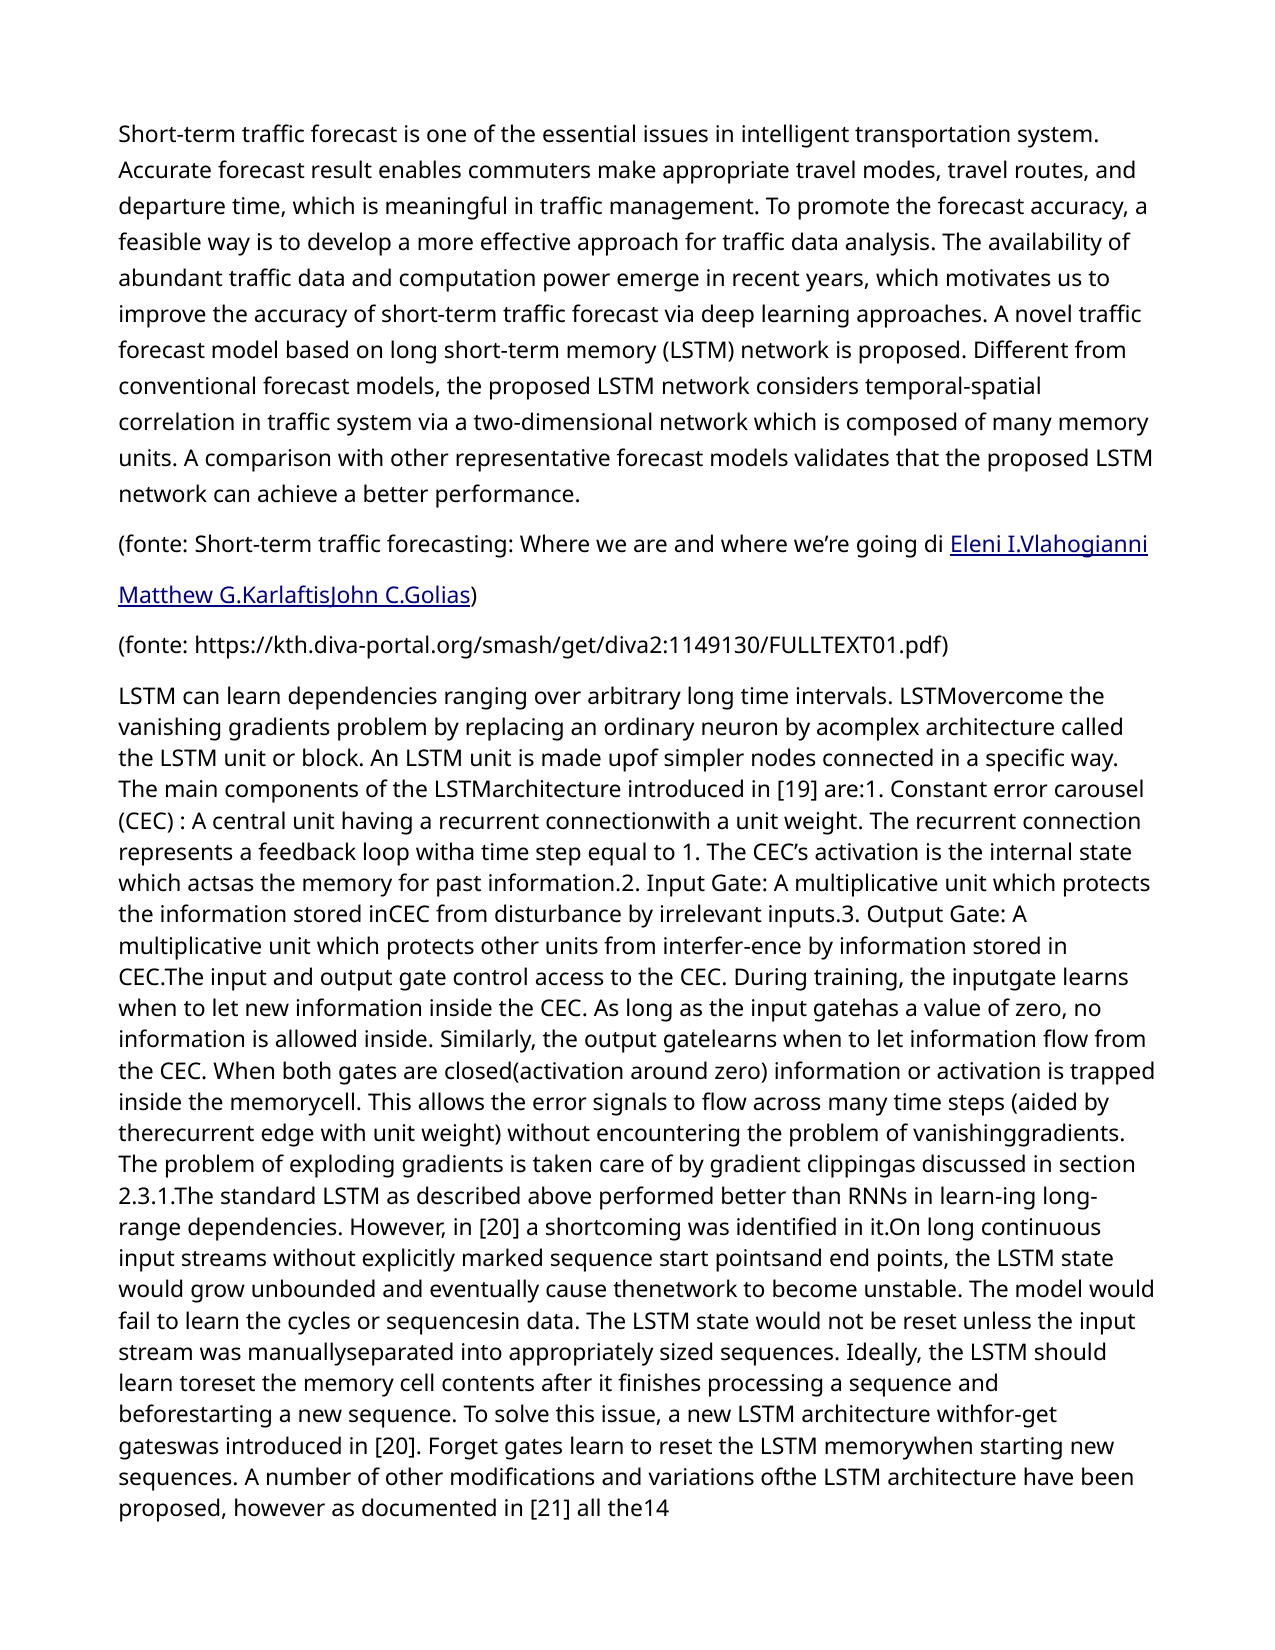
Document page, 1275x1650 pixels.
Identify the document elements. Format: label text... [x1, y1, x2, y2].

text Short-term traffic forecast is one of the essential issues in intelligent transportation system. Accurate forecast result enables commuters make appropriate travel modes, travel routes, and departure time, which is meaningful in traffic management. To promote the forecast accuracy, a feasible way is to develop a more effective approach for traffic data analysis. The availability of abundant traffic data and computation power emerge in recent years, which motivates us to improve the accuracy of short-term traffic forecast via deep learning approaches. A novel traffic forecast model based on long short-term memory (LSTM) network is proposed. Different from conventional forecast models, the proposed LSTM network considers temporal-spatial correlation in traffic system via a two-dimensional network which is composed of many memory units. A comparison with other representative forecast models validates that the proposed LSTM network can achieve a better performance. [118, 118, 1157, 509]
text LSTM can learn dependencies ranging over arbitrary long time intervals. LSTMovercome the vanishing gradients problem by replacing an ordinary neuron by acomplex architecture called the LSTM unit or block. An LSTM unit is made upof simpler nodes connected in a specific way. The main components of the LSTMarchitecture introduced in [19] are:1. Constant error carousel (CEC) : A central unit having a recurrent connectionwith a unit weight. The recurrent connection represents a feedback loop witha time step equal to 1. The CEC’s activation is the internal state which actsas the memory for past information.2. Input Gate: A multiplicative unit which protects the information stored inCEC from disturbance by irrelevant inputs.3. Output Gate: A multiplicative unit which protects other units from interfer-ence by information stored in CEC.The input and output gate control access to the CEC. During training, the inputgate learns when to let new information inside the CEC. As long as the input gatehas a value of zero, no information is allowed inside. Similarly, the output gatelearns when to let information flow from the CEC. When both gates are closed(activation around zero) information or activation is trapped inside the memorycell. This allows the error signals to flow across many time steps (aided by therecurrent edge with unit weight) without encountering the problem of vanishinggradients. The problem of exploding gradients is taken care of by gradient clippingas discussed in section 2.3.1.The standard LSTM as described above performed better than RNNs in learn-ing long-range dependencies. However, in [20] a shortcoming was identified in it.On long continuous input streams without explicitly marked sequence start pointsand end points, the LSTM state would grow unbounded and eventually cause thenetwork to become unstable. The model would fail to learn the cycles or sequencesin data. The LSTM state would not be reset unless the input stream was manuallyseparated into appropriately sized sequences. Ideally, the LSTM should learn toreset the memory cell contents after it finishes processing a sequence and beforestarting a new sequence. To solve this issue, a new LSTM architecture withfor-get gateswas introduced in [20]. Forget gates learn to reset the LSTM memorywhen starting new sequences. A number of other modifications and variations ofthe LSTM architecture have been proposed, however as documented in [21] all the14 [118, 679, 1157, 1523]
text (fonte: https://kth.diva-portal.org/smash/get/diva2:1149130/FULLTEXT01.pdf) [118, 629, 1157, 660]
text (fonte: Short-term traffic forecasting: Where we are and where we’re going di Eleni I.Vlahogianni [118, 528, 1157, 559]
text Matthew G.KarlaftisJohn C.Golias) [118, 578, 1157, 610]
